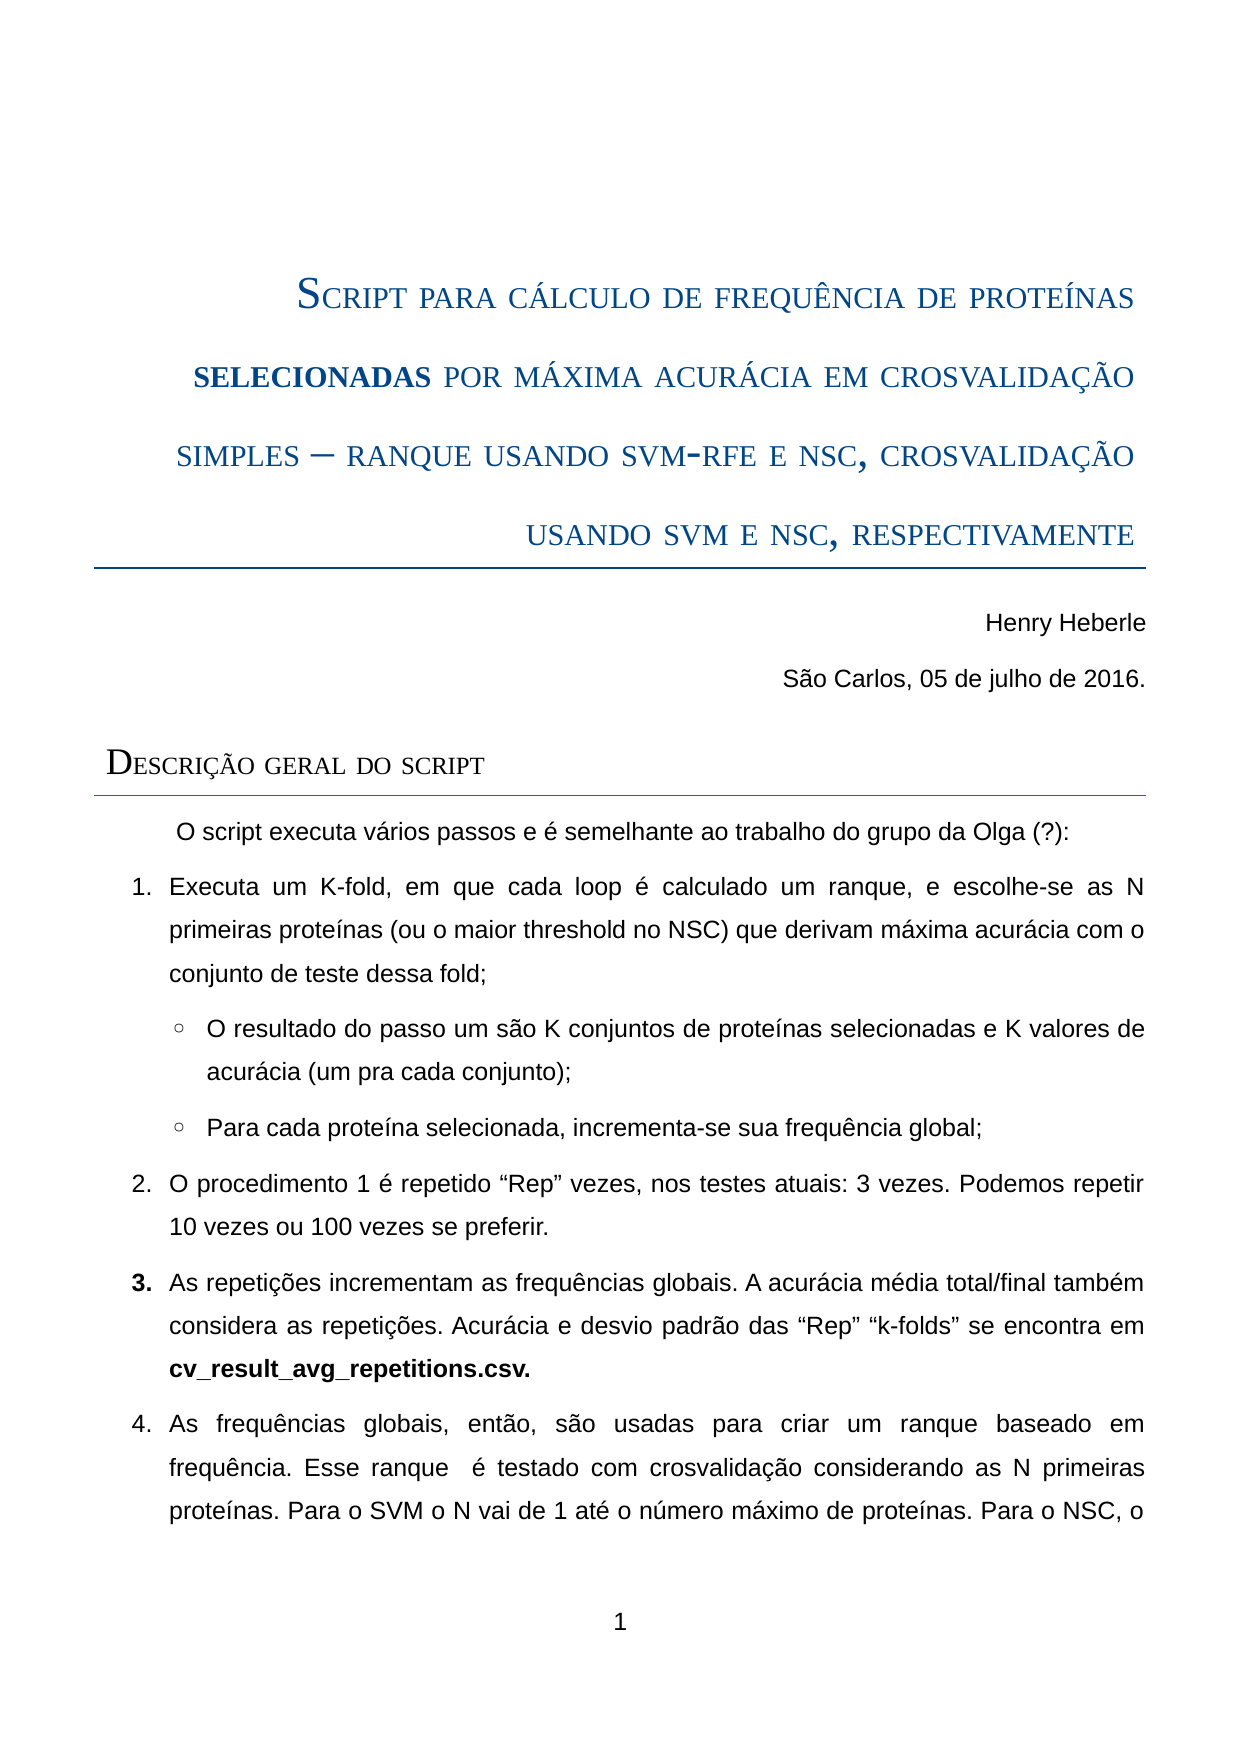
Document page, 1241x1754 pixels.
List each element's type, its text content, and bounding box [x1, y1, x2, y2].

text Henry Heberle [94, 608, 1146, 637]
list O resultado do passo um são K conjuntos de proteínas selecionadas e K valores de acurácia (um pra cada conjunto); [169, 1014, 1146, 1086]
list Executa um K-fold, em que cada loop é calculado um ranque, e escolhe-se as N primeiras proteínas (ou o maior threshold no NSC) que derivam máxima acurácia com o conjunto de teste dessa fold; [131, 872, 1146, 987]
text São Carlos, 05 de julho de 2016. [94, 664, 1146, 693]
text O script executa vários passos e é semelhante ao trabalho do grupo da Olga (?): [94, 817, 1146, 845]
list As repetições incrementam as frequências globais. A acurácia média total/final também considera as repetições. Acurácia e desvio padrão das “Rep” “k-folds” se encontra em cv_result_avg_repetitions.csv. [131, 1267, 1146, 1382]
subtitle Script para cálculo de frequência de proteínas selecionadas por máxima acurácia em crosvalidação simples – ranque usando svm-rfe e nsc, crosvalidação usando svm e nsc, respectivamente [94, 254, 1146, 567]
list Para cada proteína selecionada, incrementa-se sua frequência global; [169, 1113, 1146, 1142]
subtitle Descrição geral do script [94, 728, 1146, 795]
list As frequências globais, então, são usadas para criar um ranque baseado em frequência. Esse ranque é testado com crosvalidação considerando as N primeiras proteínas. Para o SVM o N vai de 1 até o número máximo de proteínas. Para o NSC, o [131, 1409, 1146, 1524]
list O procedimento 1 é repetido “Rep” vezes, nos testes atuais: 3 vezes. Podemos repetir 10 vezes ou 100 vezes se preferir. [131, 1169, 1146, 1241]
